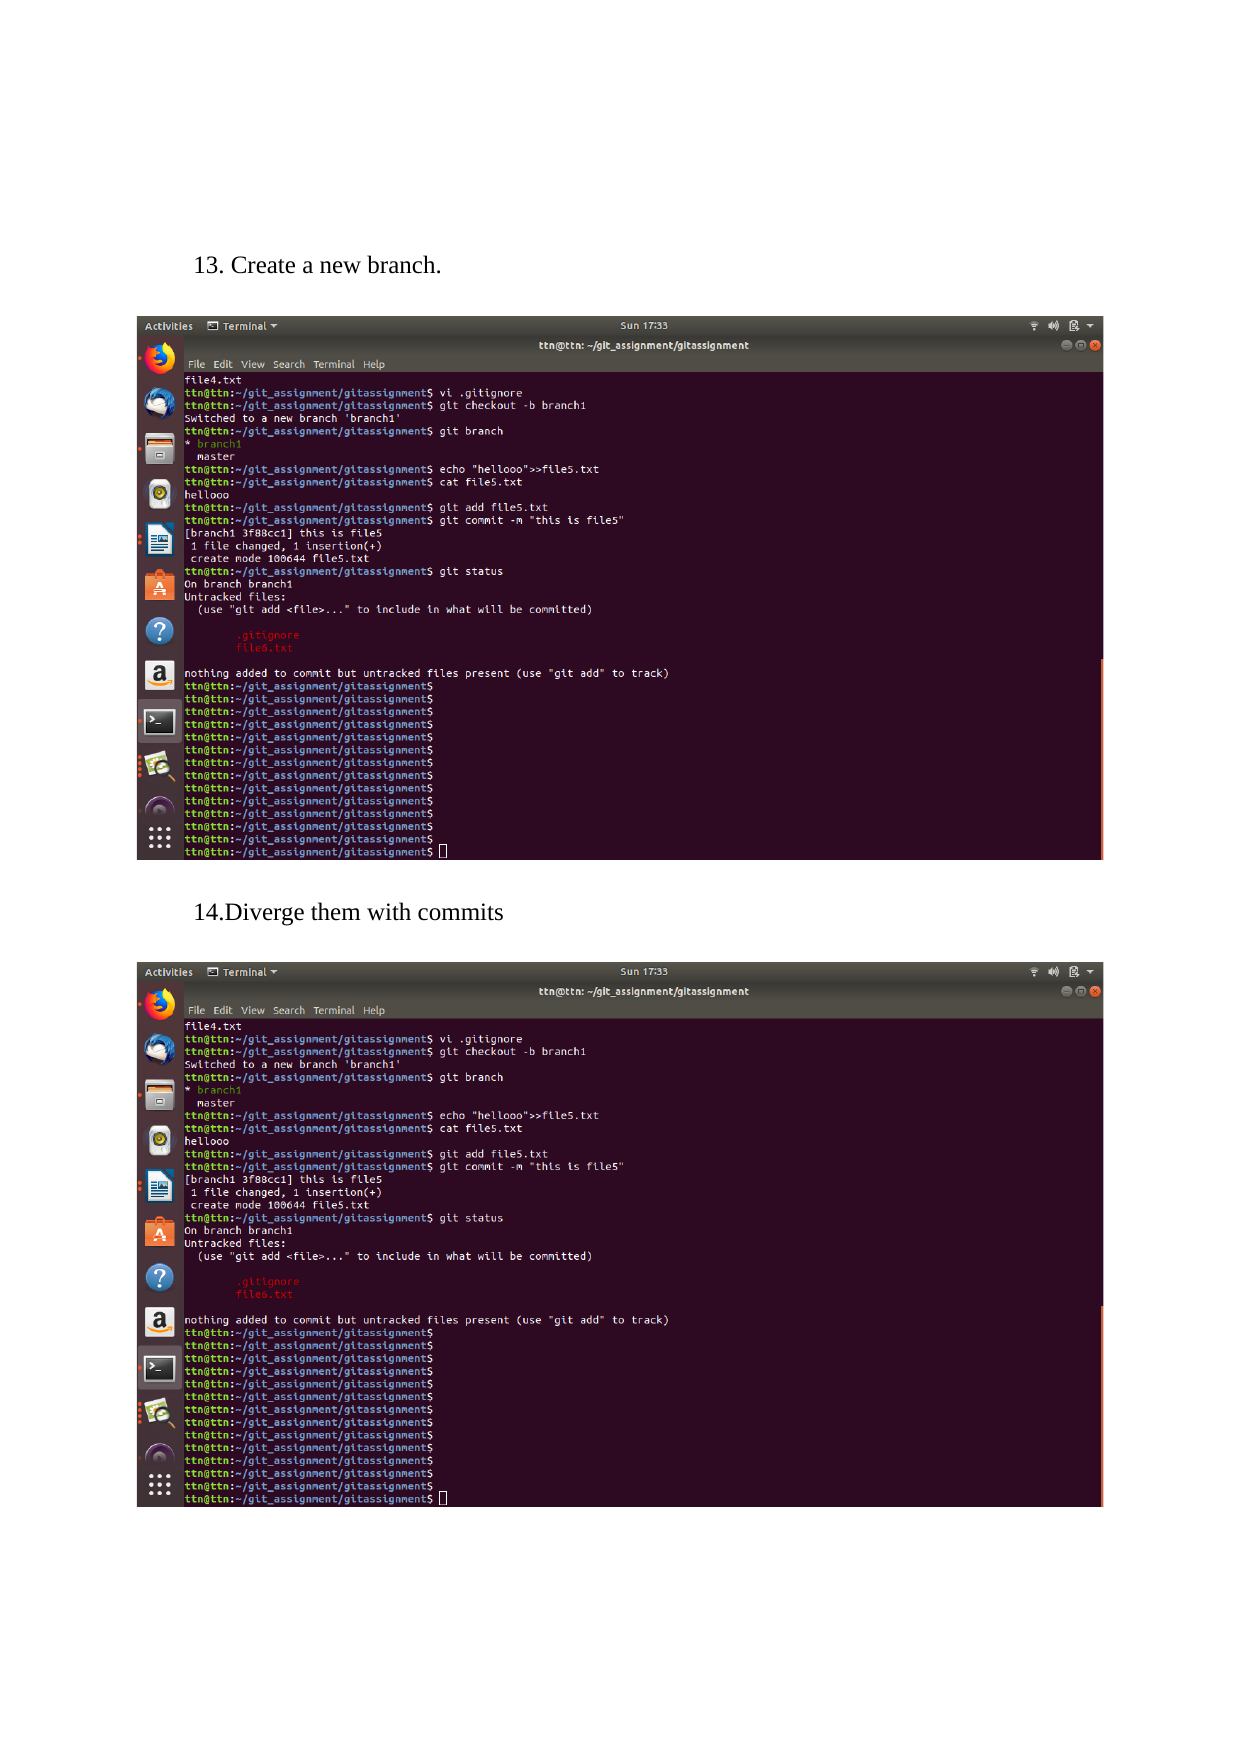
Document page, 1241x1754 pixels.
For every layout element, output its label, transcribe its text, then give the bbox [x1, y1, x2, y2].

list 13. Create a new branch. [156, 250, 1122, 279]
picture [136, 962, 1104, 1507]
list 14.Diverge them with commits [156, 897, 1122, 926]
picture [136, 316, 1104, 860]
